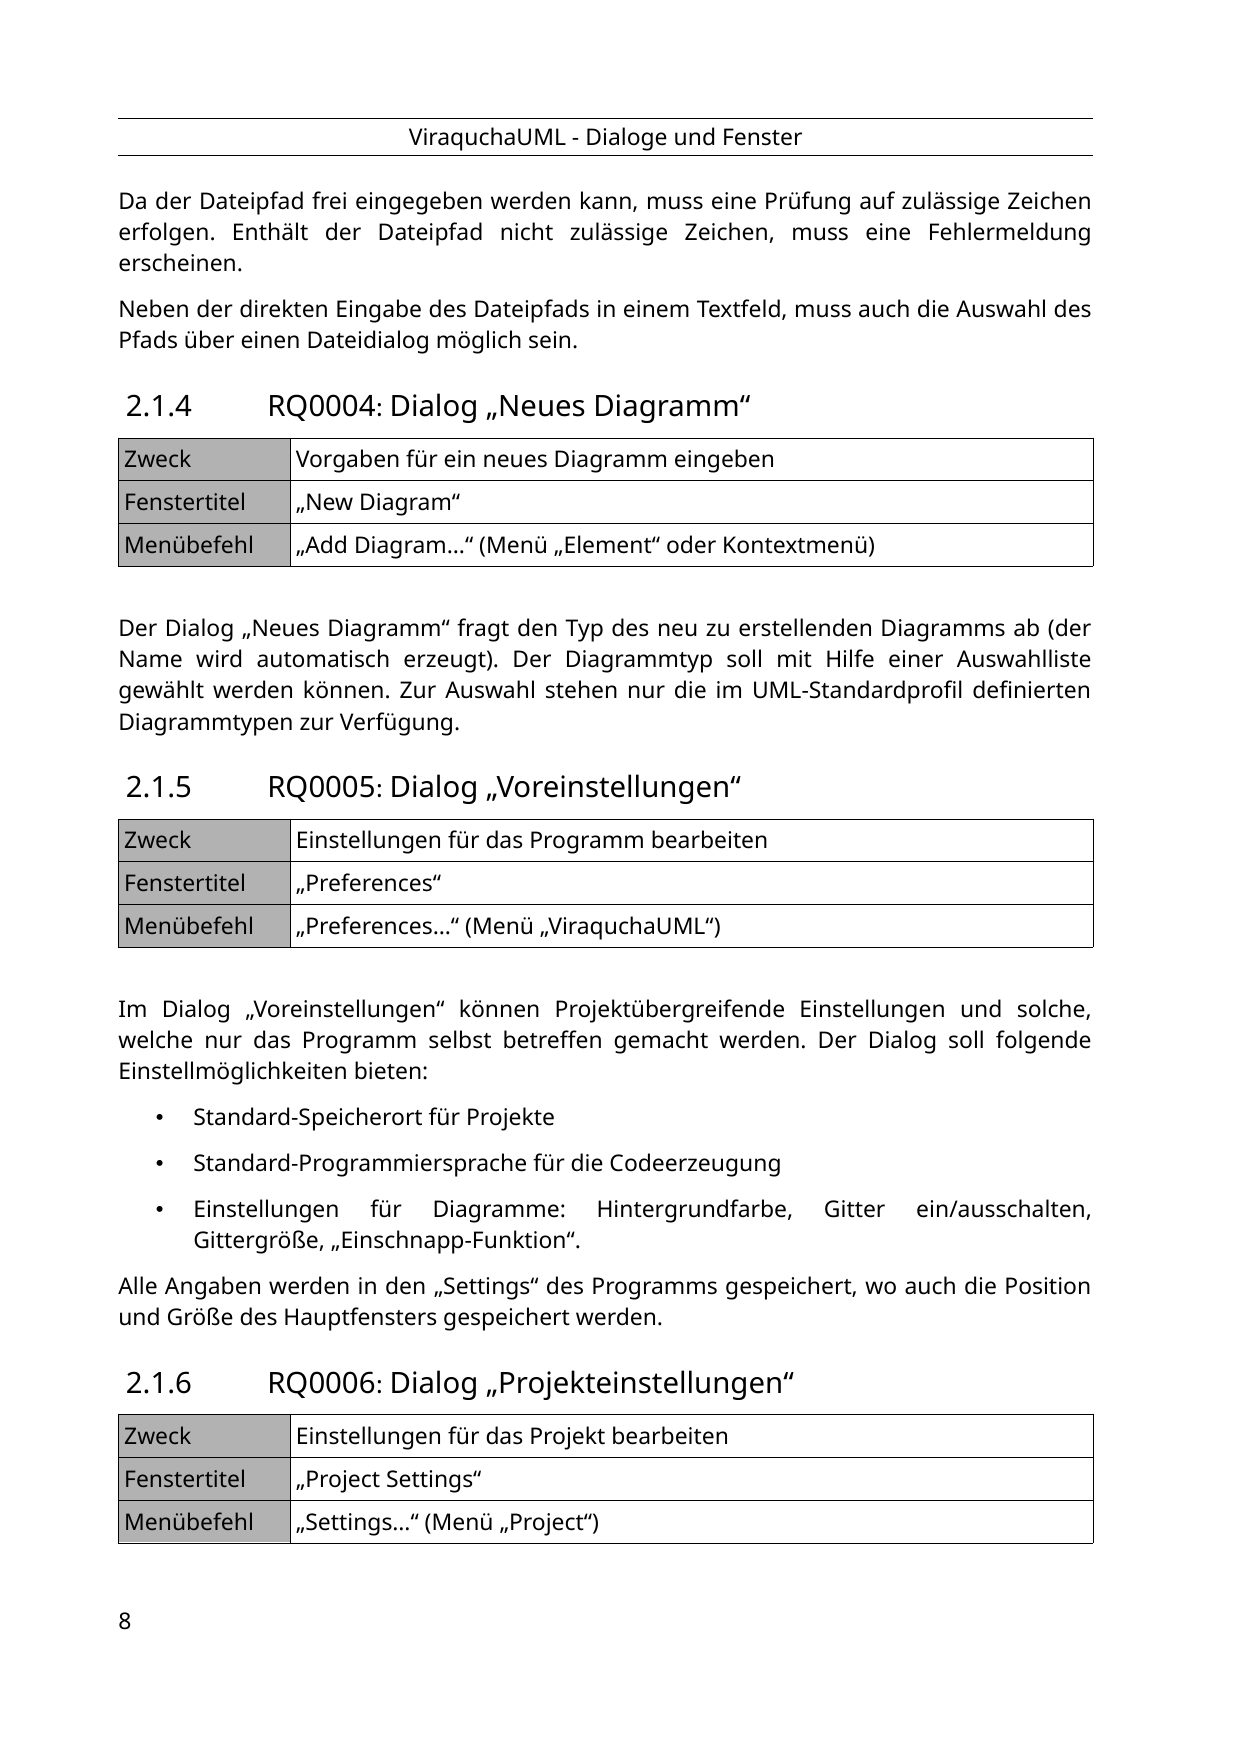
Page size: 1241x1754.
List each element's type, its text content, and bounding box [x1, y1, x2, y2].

table_cell „Settings…“ (Menü „Project“) [291, 1501, 1093, 1542]
table_cell „Preferences“ [291, 862, 1093, 904]
table_cell „Project Settings“ [291, 1458, 1093, 1500]
subtitle RQ0006: Dialog „Projekteinstellungen“ [118, 1362, 1093, 1402]
text Der Dialog „Neues Diagramm“ fragt den Typ des neu zu erstellenden Diagramms ab (der Name wird automatisch erzeugt). Der Diagrammtyp soll mit Hilfe einer Auswahlliste gewählt werden können. Zur Auswahl stehen nur die im UML-Standardprofil definierten Diagrammtypen zur Verfügung. [118, 612, 1093, 737]
table_header Einstellungen für das Programm bearbeiten [291, 820, 1093, 861]
text Alle Angaben werden in den „Settings“ des Programms gespeichert, wo auch die Position und Größe des Hauptfensters gespeichert werden. [118, 1270, 1093, 1332]
text Da der Dateipfad frei eingegeben werden kann, muss eine Prüfung auf zulässige Zeichen erfolgen. Enthält der Dateipfad nicht zulässige Zeichen, muss eine Fehlermeldung erscheinen. [118, 185, 1093, 279]
table_cell Fenstertitel [119, 1458, 290, 1500]
table_cell Fenstertitel [119, 481, 290, 523]
table_cell Menübefehl [119, 1501, 290, 1542]
table_cell Menübefehl [119, 524, 290, 566]
text Im Dialog „Voreinstellungen“ können Projektübergreifende Einstellungen und solche, welche nur das Programm selbst betreffen gemacht werden. Der Dialog soll folgende Einstellmöglichkeiten bieten: [118, 993, 1093, 1087]
table_cell „Preferences…“ (Menü „ViraquchaUML“) [291, 905, 1093, 947]
table_header Zweck [119, 439, 290, 480]
subtitle RQ0004: Dialog „Neues Diagramm“ [118, 385, 1093, 425]
table_cell Fenstertitel [119, 862, 290, 904]
table_header Zweck [119, 1415, 290, 1457]
text Neben der direkten Eingabe des Dateipfads in einem Textfeld, muss auch die Auswahl des Pfads über einen Dateidialog möglich sein. [118, 293, 1093, 356]
table_cell „Add Diagram…“ (Menü „Element“ oder Kontextmenü) [291, 524, 1093, 566]
list Einstellungen für Diagramme: Hintergrundfarbe, Gitter ein/ausschalten, Gittergröße, „Einschnapp-Funktion“. [156, 1193, 1093, 1255]
list Standard-Programmiersprache für die Codeerzeugung [156, 1147, 1093, 1178]
table_header Zweck [119, 820, 290, 861]
table_cell Menübefehl [119, 905, 290, 947]
table_header Vorgaben für ein neues Diagramm eingeben [291, 439, 1093, 480]
subtitle RQ0005: Dialog „Voreinstellungen“ [118, 766, 1093, 806]
table_cell „New Diagram“ [291, 481, 1093, 523]
list Standard-Speicherort für Projekte [156, 1101, 1093, 1132]
table_header Einstellungen für das Projekt bearbeiten [291, 1415, 1093, 1457]
